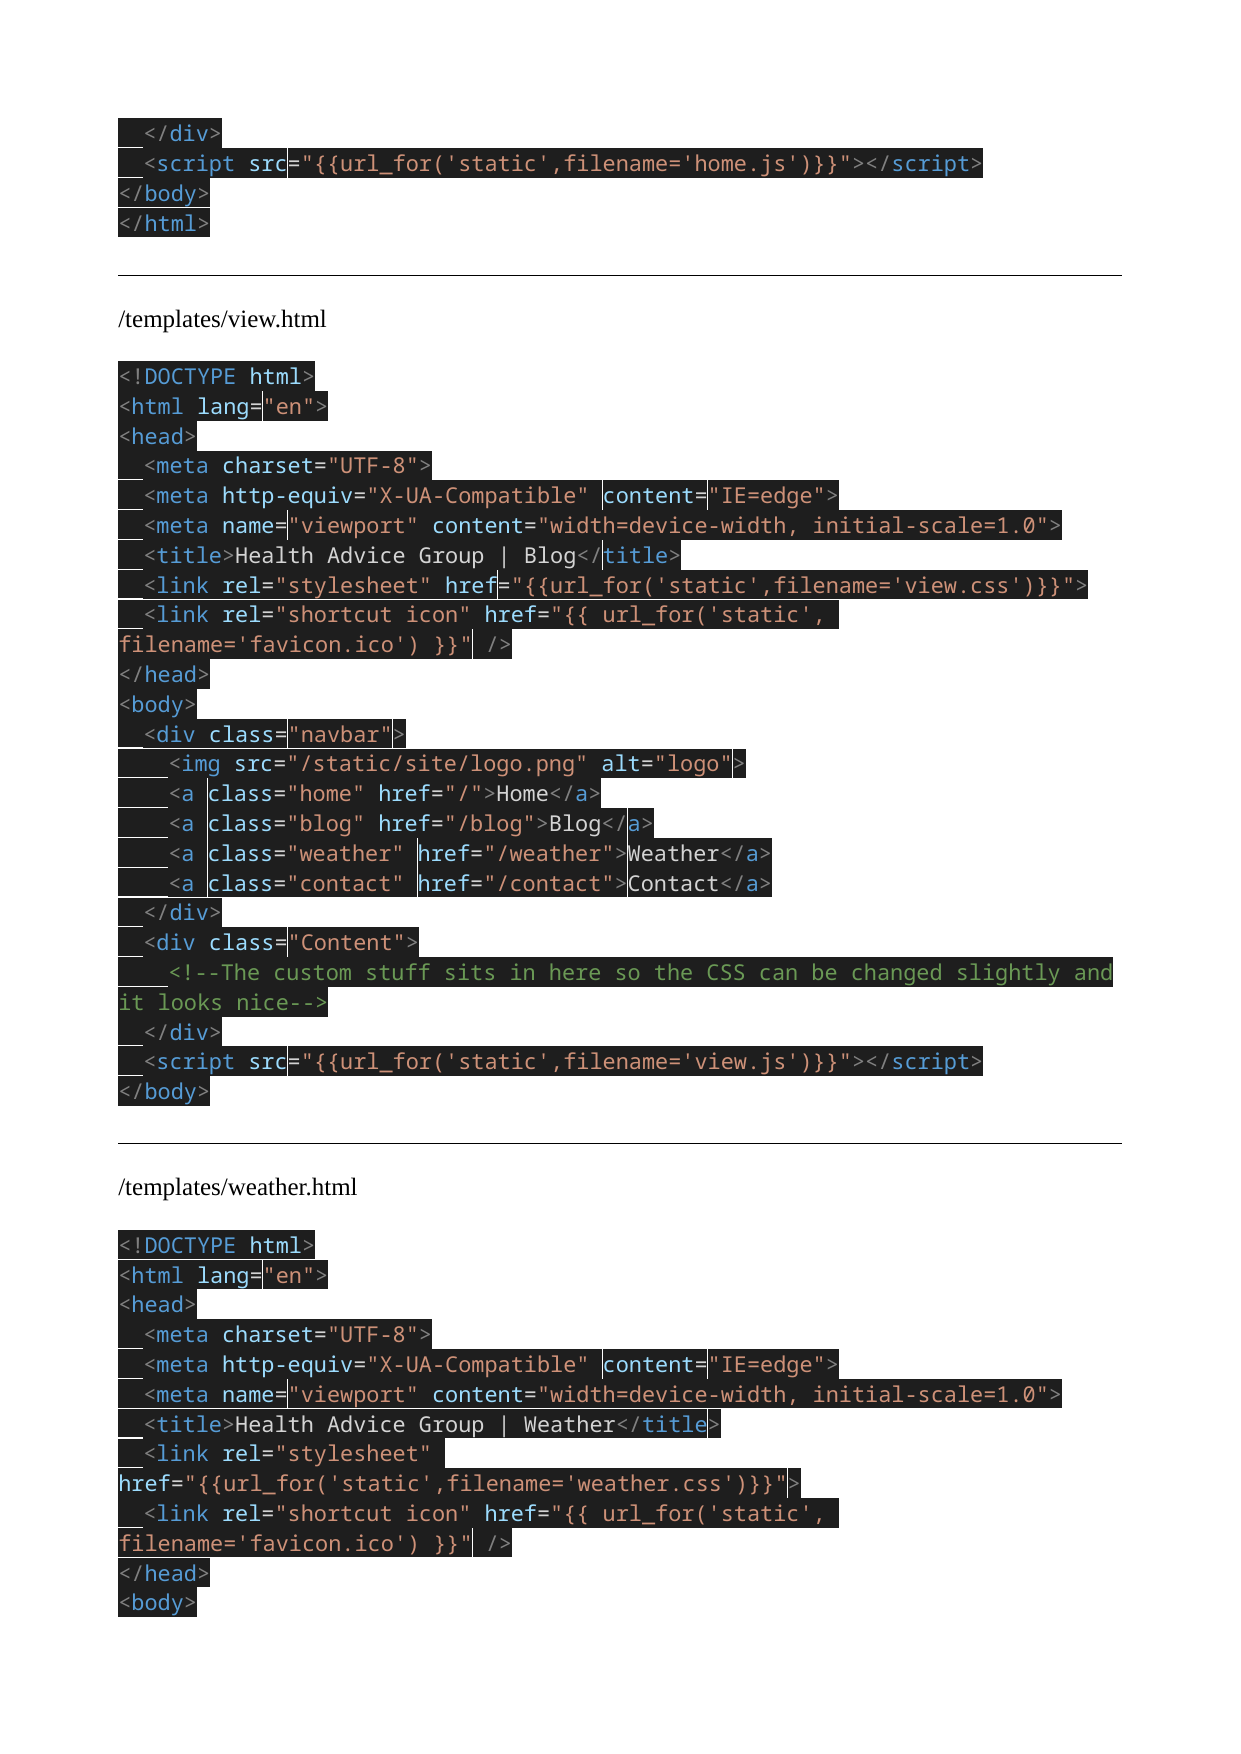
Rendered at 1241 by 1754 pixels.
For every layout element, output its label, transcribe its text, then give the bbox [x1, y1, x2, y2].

text <img src="/static/site/logo.png" alt="logo"> [118, 748, 1122, 778]
text <link rel="stylesheet" href="{{url_for('static',filename='view.css')}}"> [118, 570, 1122, 599]
text </head> [118, 659, 1122, 689]
text <meta http-equiv="X-UA-Compatible" content="IE=edge"> [118, 1349, 1122, 1379]
text </div> [118, 118, 1122, 148]
text <meta charset="UTF-8"> [118, 451, 1122, 480]
text </body> [118, 1076, 1122, 1106]
text <a class="home" href="/">Home</a> [118, 778, 1122, 808]
text <script src="{{url_for('static',filename='view.js')}}"></script> [118, 1046, 1122, 1076]
text <link rel="stylesheet" href="{{url_for('static',filename='weather.css')}}"> [118, 1438, 1122, 1498]
text </div> [118, 897, 1122, 927]
text <div class="Content"> [118, 927, 1122, 957]
text <html lang="en"> [118, 391, 1122, 421]
text </body> [118, 178, 1122, 207]
text <!DOCTYPE html> [118, 1230, 1122, 1259]
text <!DOCTYPE html> [118, 361, 1122, 391]
text </head> [118, 1557, 1122, 1587]
text <a class="weather" href="/weather">Weather</a> [118, 838, 1122, 868]
text </div> [118, 1017, 1122, 1046]
text <link rel="shortcut icon" href="{{ url_for('static', filename='favicon.ico') }}" /> [118, 599, 1122, 659]
text <title>Health Advice Group | Weather</title> [118, 1408, 1122, 1438]
text <script src="{{url_for('static',filename='home.js')}}"></script> [118, 148, 1122, 178]
text <meta http-equiv="X-UA-Compatible" content="IE=edge"> [118, 480, 1122, 510]
text <title>Health Advice Group | Blog</title> [118, 540, 1122, 570]
text <a class="contact" href="/contact">Contact</a> [118, 868, 1122, 897]
text <body> [118, 689, 1122, 719]
text <div class="navbar"> [118, 719, 1122, 748]
text <html lang="en"> [118, 1259, 1122, 1289]
text <!--The custom stuff sits in here so the CSS can be changed slightly and it looks nice--> [118, 957, 1122, 1017]
text <body> [118, 1587, 1122, 1617]
text <head> [118, 1289, 1122, 1319]
text /templates/weather.html [118, 1172, 1122, 1201]
text <meta name="viewport" content="width=device-width, initial-scale=1.0"> [118, 1379, 1122, 1408]
text <link rel="shortcut icon" href="{{ url_for('static', filename='favicon.ico') }}" /> [118, 1498, 1122, 1557]
text <meta name="viewport" content="width=device-width, initial-scale=1.0"> [118, 510, 1122, 540]
text <head> [118, 421, 1122, 451]
text <meta charset="UTF-8"> [118, 1319, 1122, 1349]
text <a class="blog" href="/blog">Blog</a> [118, 808, 1122, 838]
text </html> [118, 207, 1122, 237]
text /templates/view.html [118, 304, 1122, 332]
